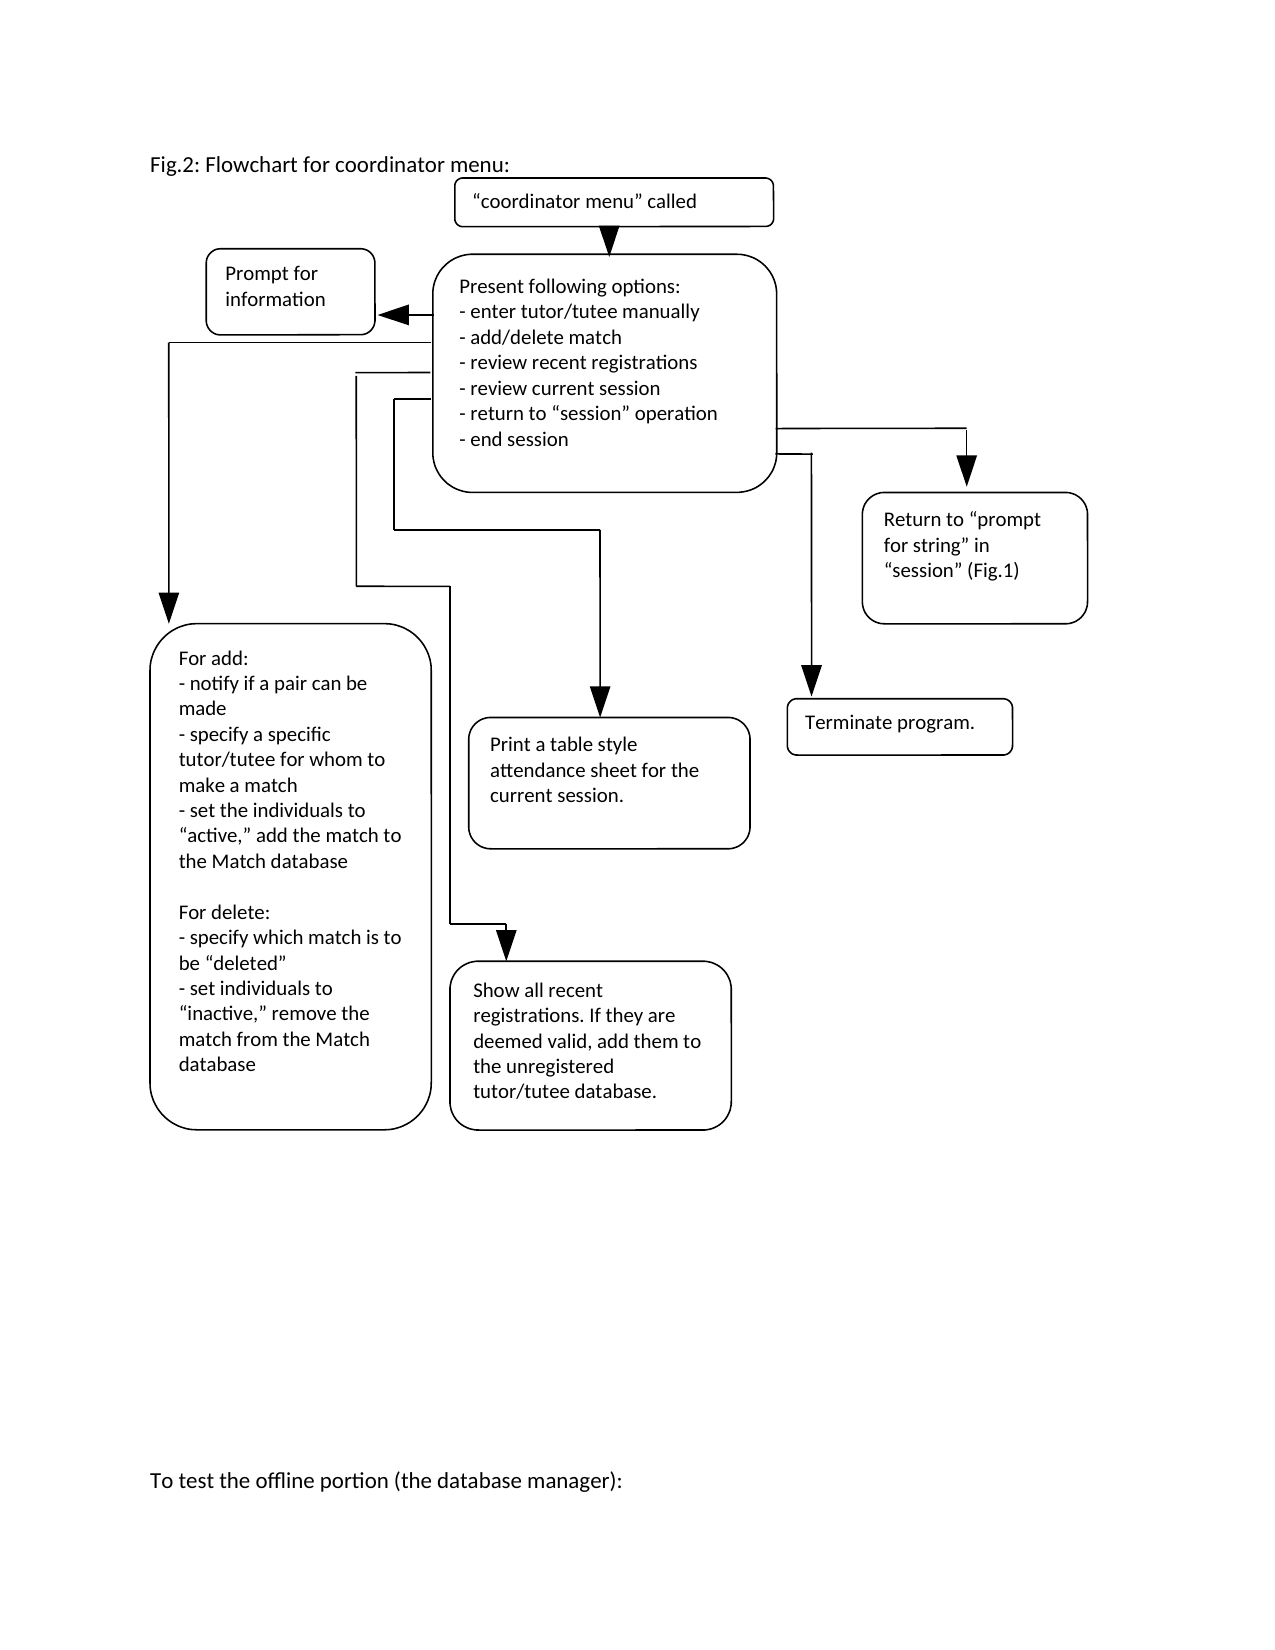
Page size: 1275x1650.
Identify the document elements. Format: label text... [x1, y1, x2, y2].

text Fig.2: Flowchart for coordinator menu: [150, 150, 1125, 178]
text To test the offline portion (the database manager): [150, 1466, 1125, 1494]
